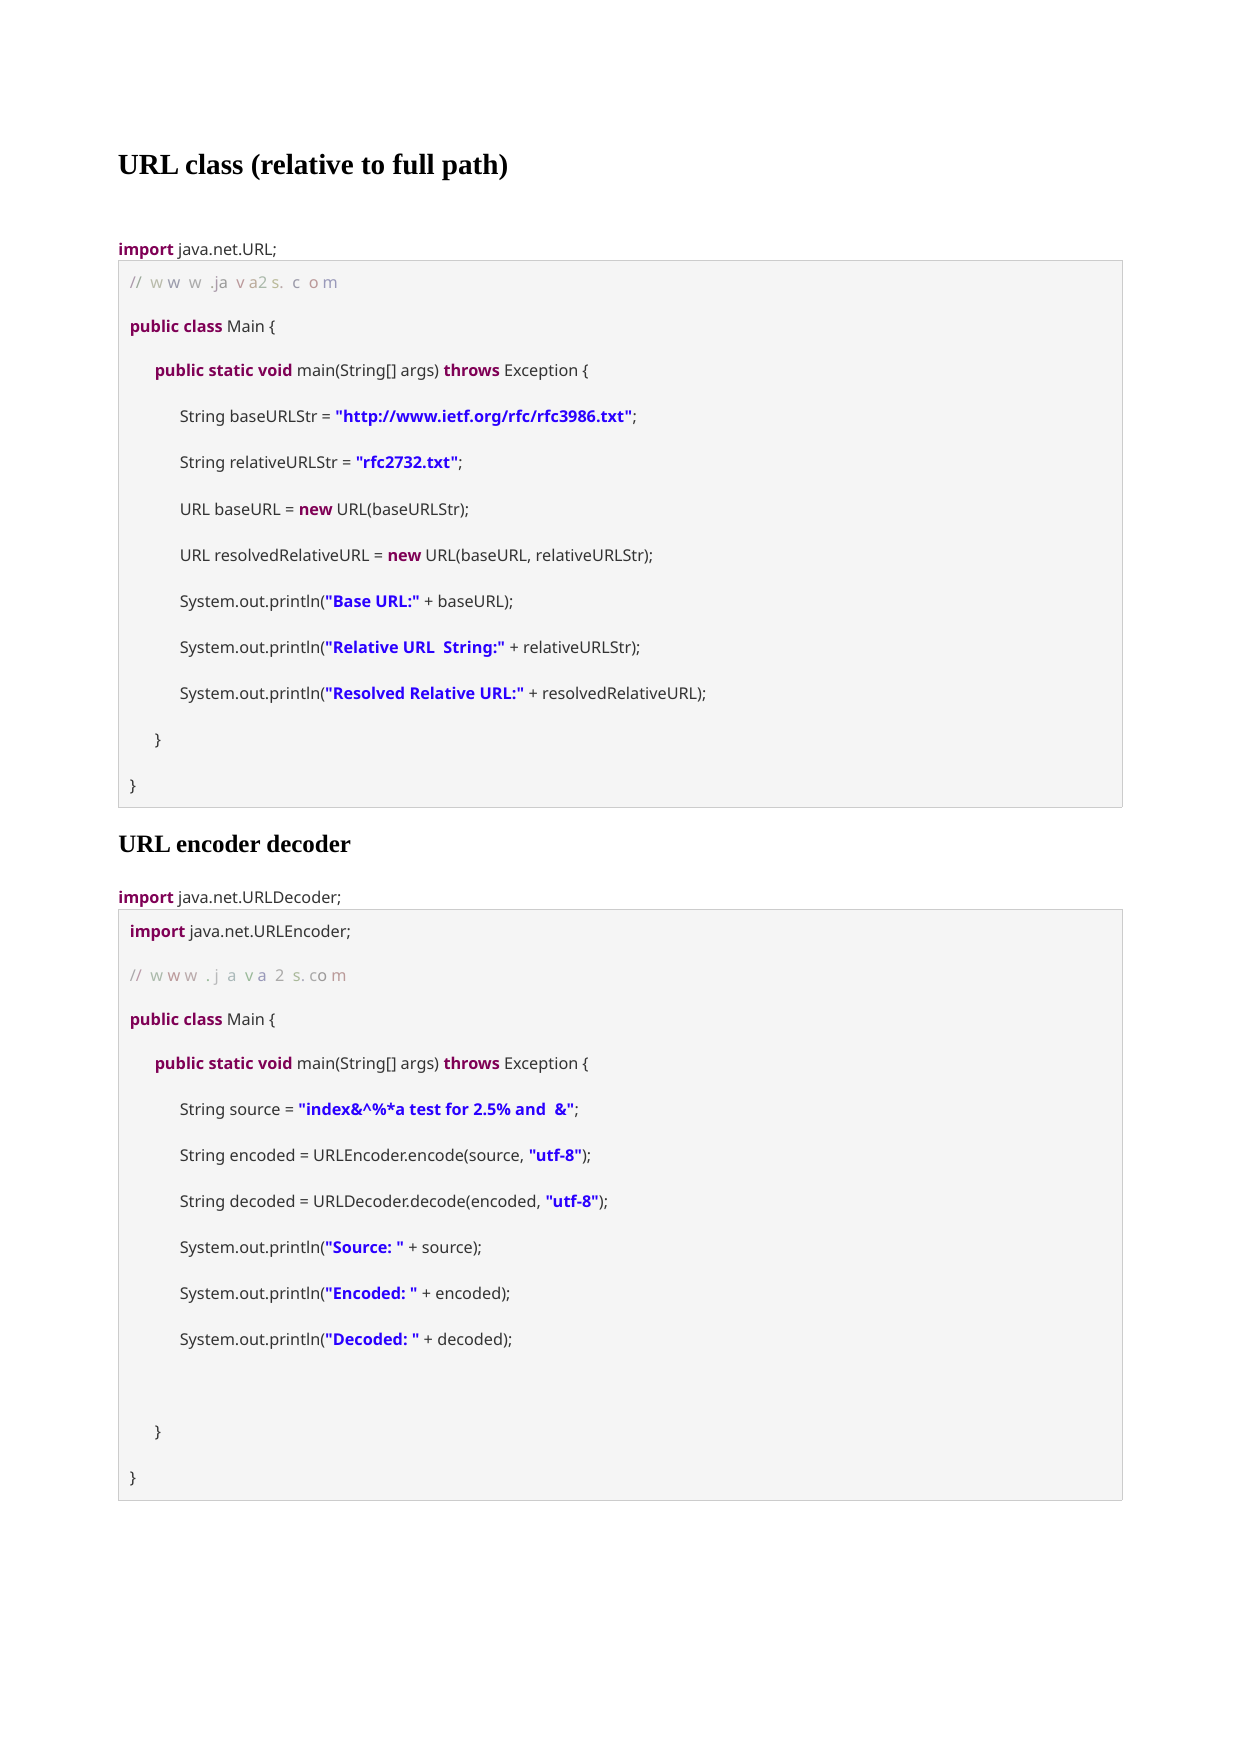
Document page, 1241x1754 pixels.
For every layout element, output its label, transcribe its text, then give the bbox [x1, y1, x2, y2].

text String relativeURLStr = "rfc2732.txt"; [119, 440, 1122, 475]
text import java.net.URLDecoder; [118, 887, 1122, 909]
text public static void main(String[] args) throws Exception { [119, 348, 1122, 383]
text } [119, 716, 1122, 751]
text // w w w . j a v a 2 s. co m [119, 953, 1122, 986]
text URL resolvedRelativeURL = new URL(baseURL, relativeURLStr); [119, 532, 1122, 567]
text System.out.println("Resolved Relative URL:" + resolvedRelativeURL); [119, 670, 1122, 705]
text } [119, 1409, 1122, 1444]
text URL class (relative to full path) [118, 147, 1122, 180]
text import java.net.URLEncoder; [119, 910, 1122, 942]
text System.out.println("Decoded: " + decoded); [119, 1317, 1122, 1352]
text URL baseURL = new URL(baseURLStr); [119, 486, 1122, 521]
text System.out.println("Relative URL String:" + relativeURLStr); [119, 624, 1122, 659]
text System.out.println("Base URL:" + baseURL); [119, 578, 1122, 613]
text import java.net.URL; [118, 238, 1122, 260]
text System.out.println("Encoded: " + encoded); [119, 1271, 1122, 1306]
text System.out.println("Source: " + source); [119, 1225, 1122, 1260]
text // w w w .ja v a2 s. c o m [119, 261, 1122, 294]
text String decoded = URLDecoder.decode(encoded, "utf-8"); [119, 1179, 1122, 1214]
text URL encoder decoder [118, 829, 1122, 858]
text public class Main { [119, 997, 1122, 1030]
text public class Main { [119, 304, 1122, 338]
text public static void main(String[] args) throws Exception { [119, 1041, 1122, 1076]
text String encoded = URLEncoder.encode(source, "utf-8"); [119, 1133, 1122, 1168]
text String baseURLStr = "http://www.ietf.org/rfc/rfc3986.txt"; [119, 394, 1122, 429]
text String source = "index&^%*a test for 2.5% and &"; [119, 1087, 1122, 1122]
text } [119, 762, 1122, 807]
text } [119, 1455, 1122, 1500]
